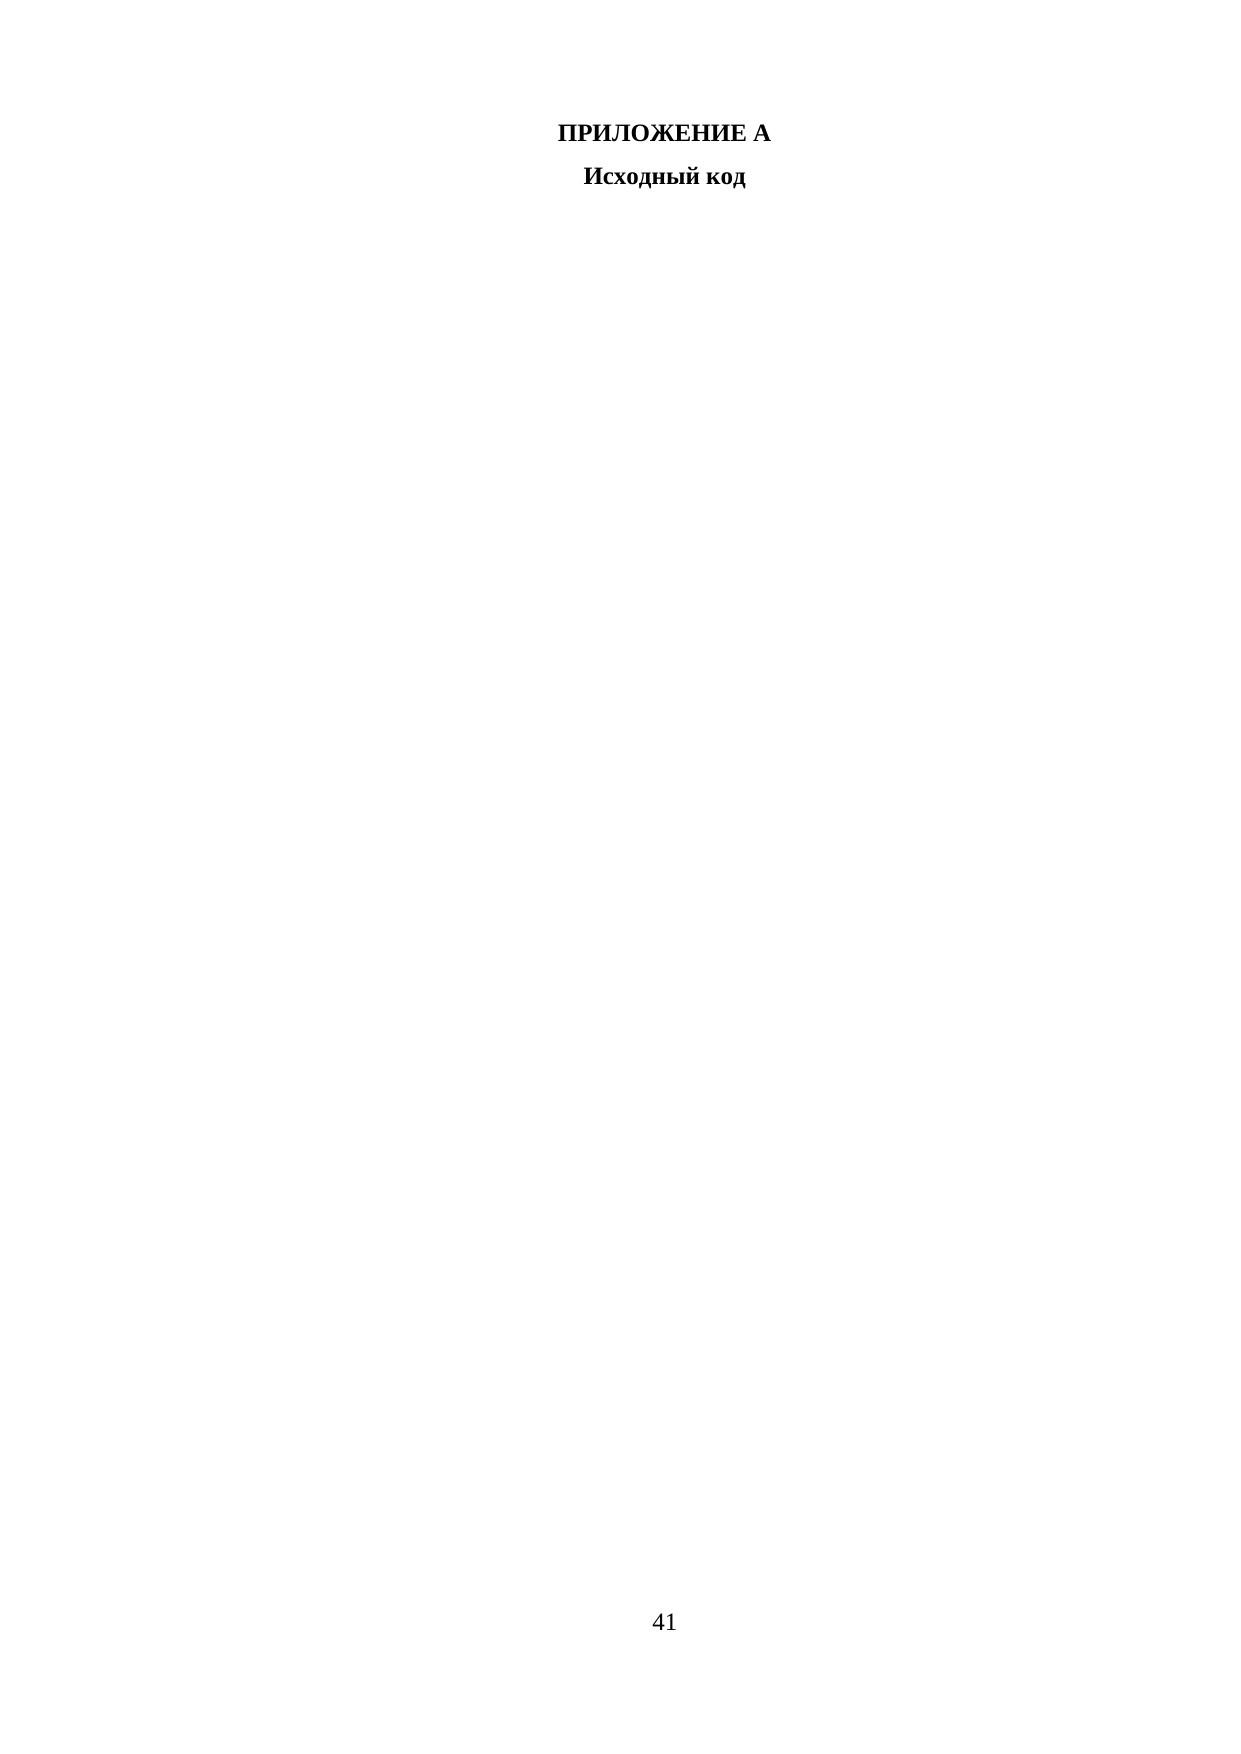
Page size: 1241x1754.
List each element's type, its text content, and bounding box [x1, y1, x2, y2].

text ПРИЛОЖЕНИЕ А Исходный код [177, 118, 1152, 190]
